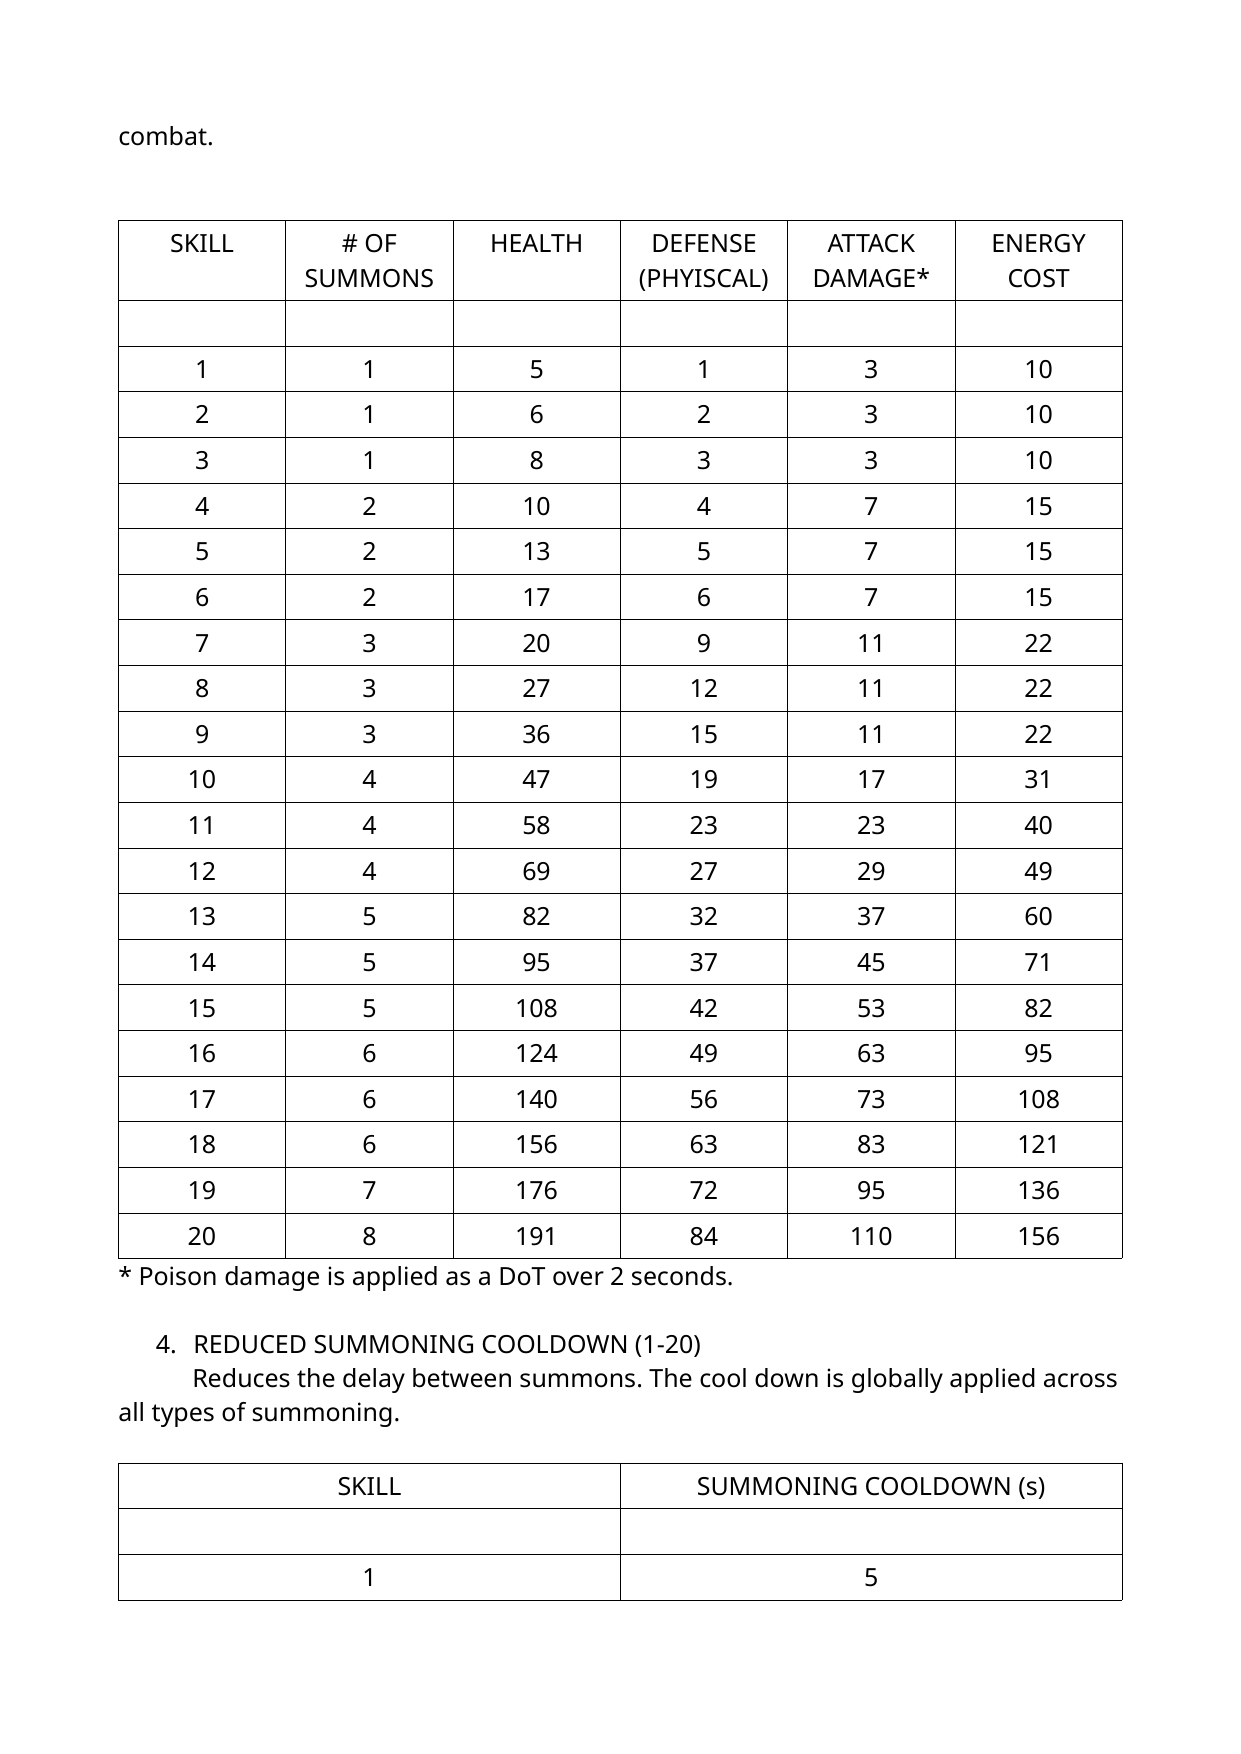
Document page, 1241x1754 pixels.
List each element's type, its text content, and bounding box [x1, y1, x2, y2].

table_cell 6 [119, 575, 285, 619]
table_header DEFENSE (PHYISCAL) [621, 221, 787, 300]
table_cell 4 [286, 803, 453, 847]
table_cell [286, 301, 453, 346]
table_cell 17 [788, 757, 955, 802]
table_cell [454, 301, 620, 346]
table_cell 108 [454, 985, 620, 1030]
table_cell [119, 1509, 620, 1554]
table_cell 3 [788, 347, 955, 391]
table_cell 95 [788, 1168, 955, 1212]
table_cell 13 [454, 529, 620, 574]
table_cell 23 [788, 803, 955, 847]
table_cell 11 [788, 620, 955, 665]
table_cell 27 [454, 666, 620, 711]
table_cell 19 [119, 1168, 285, 1212]
table_cell 2 [286, 575, 453, 619]
table_cell 10 [956, 392, 1122, 437]
table_cell 19 [621, 757, 787, 802]
table_cell 11 [119, 803, 285, 847]
table_cell 5 [119, 529, 285, 574]
table_cell 6 [454, 392, 620, 437]
table_cell 16 [119, 1031, 285, 1076]
table_cell 176 [454, 1168, 620, 1212]
table_cell 4 [119, 484, 285, 528]
table_cell [788, 301, 955, 346]
table_cell 5 [621, 529, 787, 574]
table_cell 15 [956, 575, 1122, 619]
table_cell 12 [621, 666, 787, 711]
table_cell 10 [956, 347, 1122, 391]
table_cell 110 [788, 1214, 955, 1258]
table_cell [621, 1509, 1122, 1554]
table_cell 27 [621, 849, 787, 893]
table_cell 37 [788, 894, 955, 939]
table_header SUMMONING COOLDOWN (s) [621, 1464, 1122, 1508]
table_header HEALTH [454, 221, 620, 300]
text * Poison damage is applied as a DoT over 2 seconds. [118, 1259, 1122, 1292]
table_cell 17 [454, 575, 620, 619]
table_cell 7 [788, 575, 955, 619]
table_cell 8 [454, 438, 620, 482]
table_cell 1 [621, 347, 787, 391]
table_cell 1 [286, 392, 453, 437]
table_cell 71 [956, 940, 1122, 984]
table_cell 5 [286, 985, 453, 1030]
table_cell 45 [788, 940, 955, 984]
table_cell 11 [788, 712, 955, 756]
table_cell 124 [454, 1031, 620, 1076]
table_cell 10 [119, 757, 285, 802]
table_cell 8 [286, 1214, 453, 1258]
table_cell 36 [454, 712, 620, 756]
table_cell 136 [956, 1168, 1122, 1212]
table_cell 22 [956, 666, 1122, 711]
table_cell 140 [454, 1077, 620, 1121]
table_cell 1 [119, 1555, 620, 1599]
table_cell 5 [286, 940, 453, 984]
table_cell 5 [286, 894, 453, 939]
table_cell [621, 301, 787, 346]
table_cell 37 [621, 940, 787, 984]
table_cell 31 [956, 757, 1122, 802]
text Reduces the delay between summons. The cool down is globally applied across all types of summoning. [118, 1360, 1122, 1428]
table_cell 42 [621, 985, 787, 1030]
table_cell 95 [454, 940, 620, 984]
table_cell 6 [286, 1031, 453, 1076]
table_cell 15 [956, 484, 1122, 528]
table_cell 22 [956, 712, 1122, 756]
table_cell 4 [286, 757, 453, 802]
table_cell 3 [119, 438, 285, 482]
table_cell 14 [119, 940, 285, 984]
table_cell 18 [119, 1122, 285, 1167]
table_cell 8 [119, 666, 285, 711]
table_cell 73 [788, 1077, 955, 1121]
table_cell 22 [956, 620, 1122, 665]
table_cell 2 [119, 392, 285, 437]
table_cell 63 [621, 1122, 787, 1167]
table_cell [119, 301, 285, 346]
table_cell 83 [788, 1122, 955, 1167]
table_cell 1 [286, 438, 453, 482]
table_cell 56 [621, 1077, 787, 1121]
table_cell 4 [286, 849, 453, 893]
table_cell 1 [286, 347, 453, 391]
table_cell 49 [956, 849, 1122, 893]
table_cell 3 [286, 712, 453, 756]
table_cell 82 [956, 985, 1122, 1030]
table_cell 10 [454, 484, 620, 528]
table_cell 5 [454, 347, 620, 391]
table_cell 49 [621, 1031, 787, 1076]
table_cell 63 [788, 1031, 955, 1076]
table_cell 2 [621, 392, 787, 437]
table_cell 3 [788, 392, 955, 437]
table_cell [956, 301, 1122, 346]
table_header SKILL [119, 221, 285, 300]
table_cell 108 [956, 1077, 1122, 1121]
table_header # OF SUMMONS [286, 221, 453, 300]
table_cell 15 [621, 712, 787, 756]
table_cell 5 [621, 1555, 1122, 1599]
table_cell 2 [286, 484, 453, 528]
table_cell 6 [286, 1122, 453, 1167]
table_cell 95 [956, 1031, 1122, 1076]
table_header ENERGY COST [956, 221, 1122, 300]
table_cell 3 [286, 666, 453, 711]
table_cell 6 [286, 1077, 453, 1121]
table_cell 69 [454, 849, 620, 893]
table_cell 72 [621, 1168, 787, 1212]
table_cell 84 [621, 1214, 787, 1258]
table_cell 7 [119, 620, 285, 665]
table_cell 58 [454, 803, 620, 847]
table_cell 4 [621, 484, 787, 528]
table_cell 6 [621, 575, 787, 619]
table_cell 11 [788, 666, 955, 711]
table_cell 191 [454, 1214, 620, 1258]
table_cell 13 [119, 894, 285, 939]
table_cell 3 [788, 438, 955, 482]
table_cell 60 [956, 894, 1122, 939]
table_cell 15 [956, 529, 1122, 574]
table_cell 2 [286, 529, 453, 574]
table_cell 23 [621, 803, 787, 847]
table_cell 82 [454, 894, 620, 939]
list REDUCED SUMMONING COOLDOWN (1-20) [156, 1326, 1122, 1360]
table_cell 15 [119, 985, 285, 1030]
table_cell 1 [119, 347, 285, 391]
table_cell 156 [454, 1122, 620, 1167]
table_cell 10 [956, 438, 1122, 482]
table_cell 7 [788, 484, 955, 528]
table_cell 3 [286, 620, 453, 665]
table_cell 121 [956, 1122, 1122, 1167]
table_header ATTACK DAMAGE* [788, 221, 955, 300]
table_cell 20 [119, 1214, 285, 1258]
table_cell 3 [621, 438, 787, 482]
table_cell 29 [788, 849, 955, 893]
table_cell 7 [788, 529, 955, 574]
table_cell 156 [956, 1214, 1122, 1258]
text combat. [118, 118, 1122, 152]
table_cell 12 [119, 849, 285, 893]
table_cell 17 [119, 1077, 285, 1121]
table_cell 40 [956, 803, 1122, 847]
table_cell 20 [454, 620, 620, 665]
table_cell 53 [788, 985, 955, 1030]
table_cell 9 [621, 620, 787, 665]
table_cell 7 [286, 1168, 453, 1212]
table_cell 47 [454, 757, 620, 802]
table_header SKILL [119, 1464, 620, 1508]
table_cell 9 [119, 712, 285, 756]
table_cell 32 [621, 894, 787, 939]
